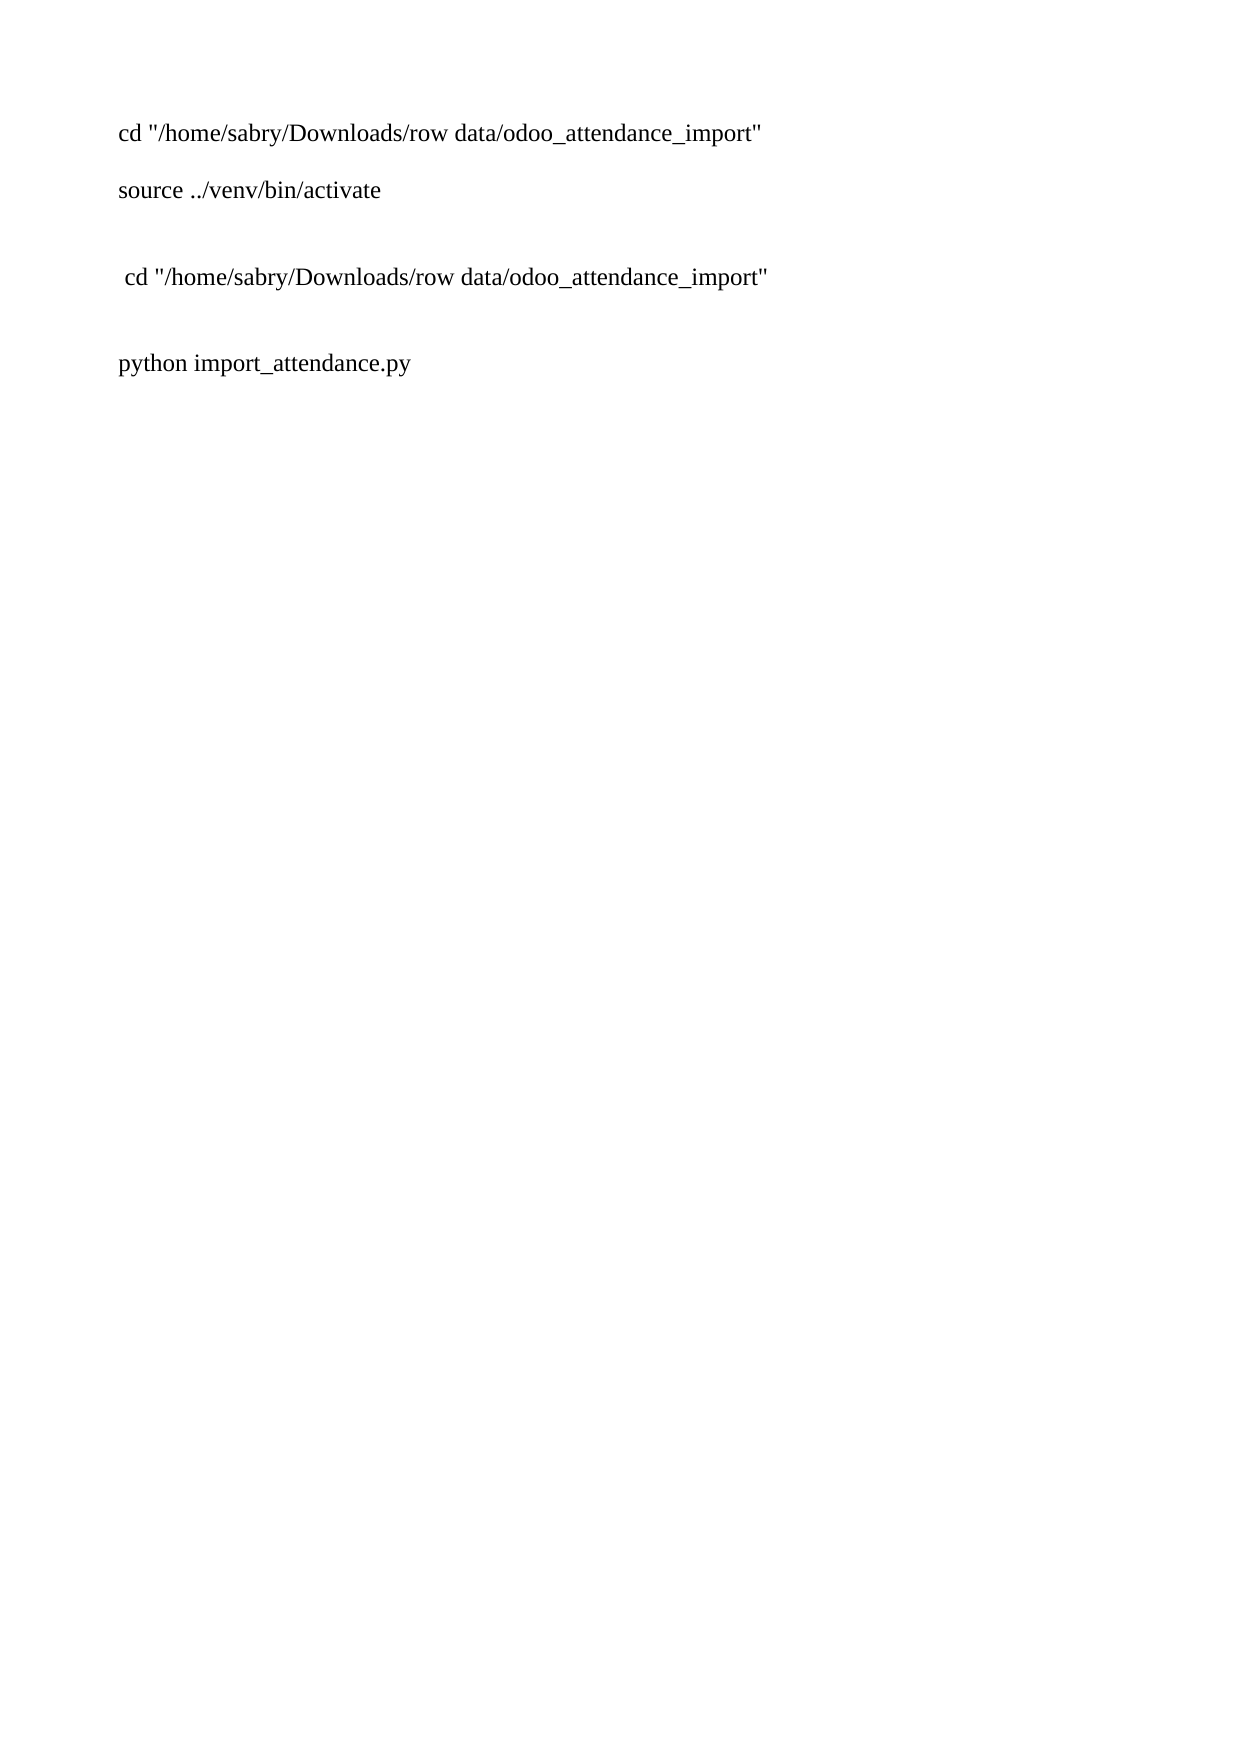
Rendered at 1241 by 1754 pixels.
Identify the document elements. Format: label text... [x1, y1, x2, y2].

text cd "/home/sabry/Downloads/row data/odoo_attendance_import" [118, 118, 1122, 147]
text cd "/home/sabry/Downloads/row data/odoo_attendance_import" [118, 262, 1122, 291]
text source ../venv/bin/activate [118, 176, 1122, 204]
text python import_attendance.py [118, 348, 1122, 377]
